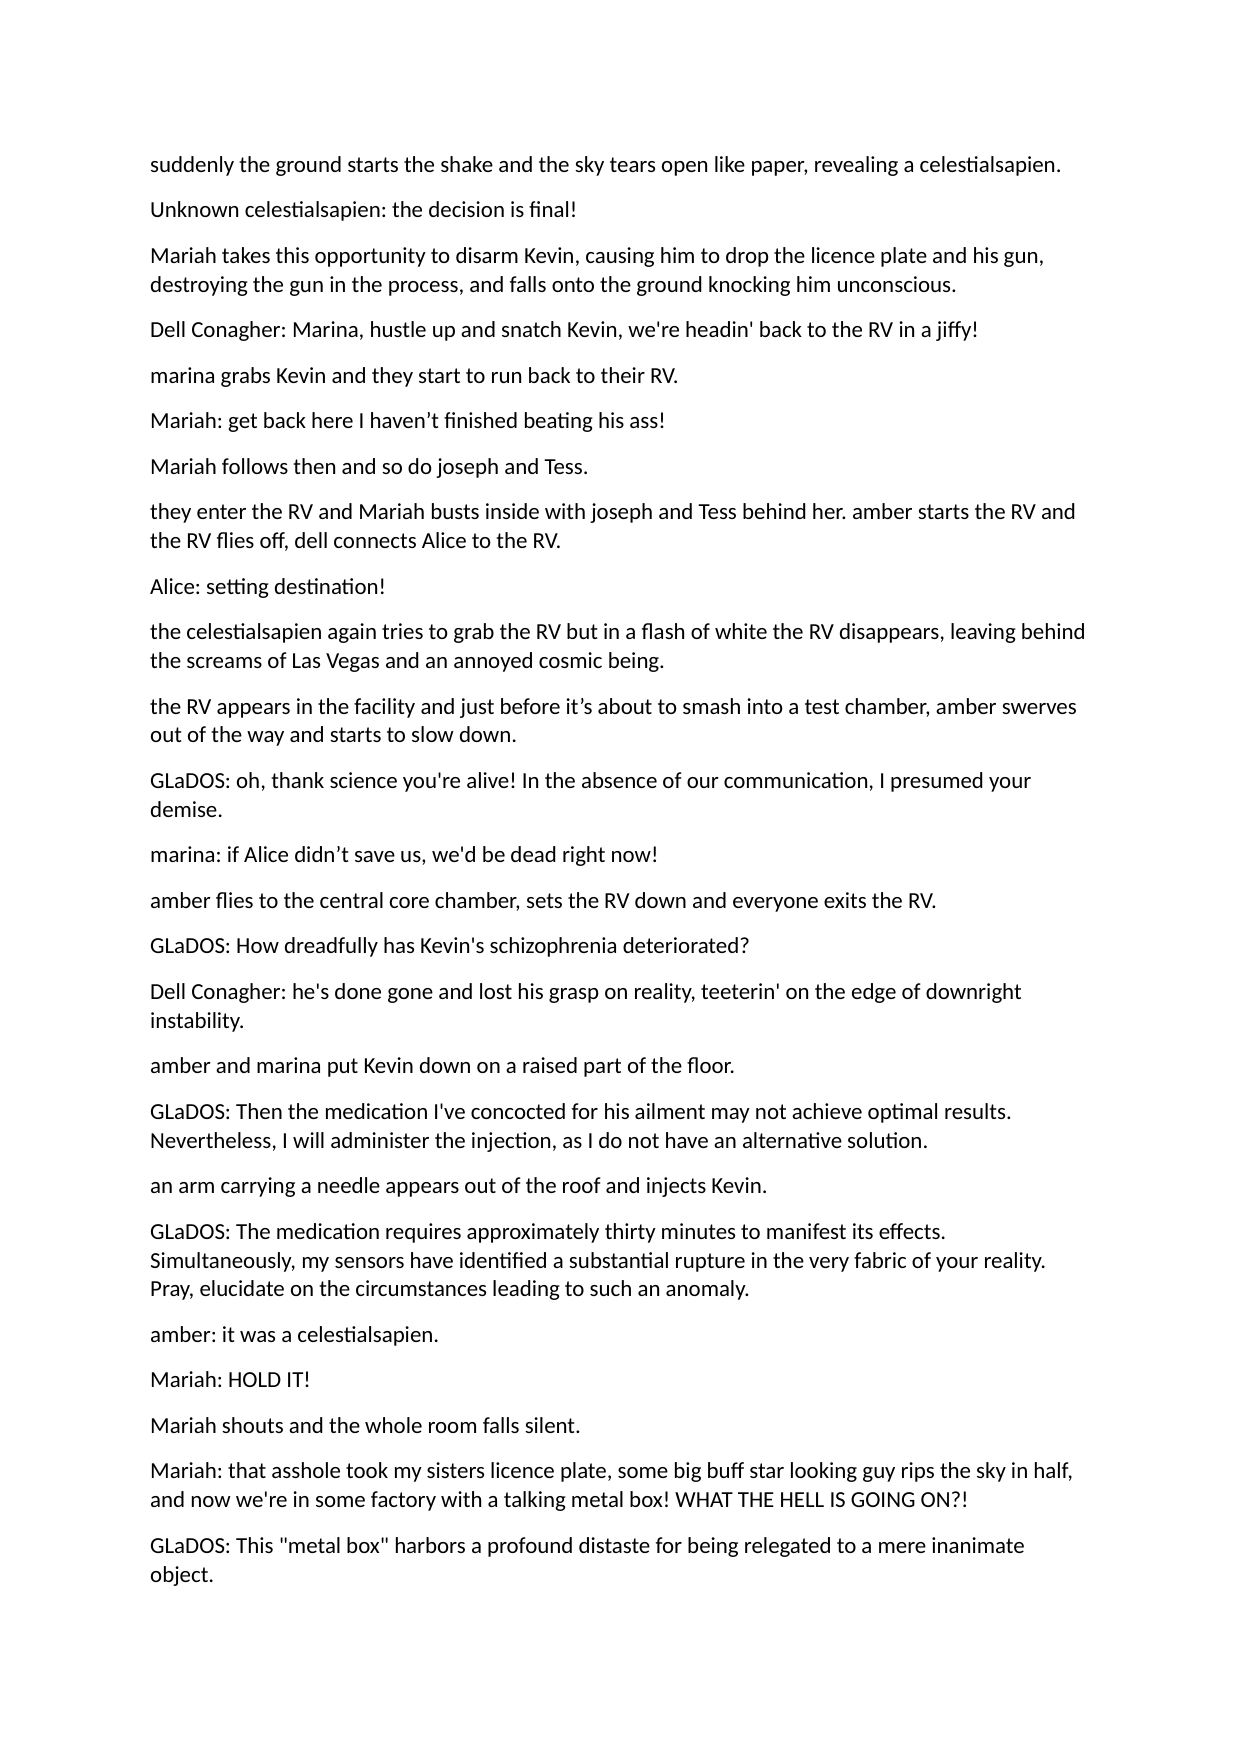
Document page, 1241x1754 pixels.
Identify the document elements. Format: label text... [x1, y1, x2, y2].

text an arm carrying a needle appears out of the roof and injects Kevin. [150, 1171, 1090, 1199]
text they enter the RV and Mariah busts inside with joseph and Tess behind her. amber starts the RV and the RV flies off, dell connects Alice to the RV. [150, 497, 1090, 554]
text Mariah shouts and the whole room falls silent. [150, 1411, 1090, 1439]
text amber flies to the central core chamber, sets the RV down and everyone exits the RV. [150, 886, 1090, 914]
text Alice: setting destination! [150, 572, 1090, 600]
text Mariah follows then and so do joseph and Tess. [150, 452, 1090, 480]
text GLaDOS: oh, thank science you're alive! In the absence of our communication, I presumed your demise. [150, 766, 1090, 823]
text GLaDOS: How dreadfully has Kevin's schizophrenia deteriorated? [150, 932, 1090, 959]
text Mariah: HOLD IT! [150, 1366, 1090, 1394]
text Dell Conagher: he's done gone and lost his grasp on reality, teeterin' on the edge of downright instability. [150, 977, 1090, 1034]
text marina: if Alice didn’t save us, we'd be dead right now! [150, 841, 1090, 868]
text GLaDOS: Then the medication I've concocted for his ailment may not achieve optimal results. Nevertheless, I will administer the injection, as I do not have an alternative solution. [150, 1097, 1090, 1154]
text the celestialsapien again tries to grab the RV but in a flash of white the RV disappears, leaving behind the screams of Las Vegas and an annoyed cosmic being. [150, 617, 1090, 674]
text GLaDOS: This "metal box" harbors a profound distaste for being relegated to a mere inanimate object. [150, 1531, 1090, 1588]
text amber and marina put Kevin down on a raised part of the floor. [150, 1051, 1090, 1079]
text amber: it was a celestialsapien. [150, 1320, 1090, 1348]
text Dell Conagher: Marina, hustle up and snatch Kevin, we're headin' back to the RV in a jiffy! [150, 315, 1090, 343]
text Mariah takes this opportunity to disarm Kevin, causing him to drop the licence plate and his gun, destroying the gun in the process, and falls onto the ground knocking him unconscious. [150, 241, 1090, 298]
text Unknown celestialsapien: the decision is final! [150, 196, 1090, 223]
text GLaDOS: The medication requires approximately thirty minutes to manifest its effects. Simultaneously, my sensors have identified a substantial rupture in the very fabric of your reality. Pray, elucidate on the circumstances leading to such an anomaly. [150, 1217, 1090, 1303]
text Mariah: get back here I haven’t finished beating his ass! [150, 406, 1090, 434]
text Mariah: that asshole took my sisters licence plate, some big buff star looking guy rips the sky in half, and now we're in some factory with a talking metal box! WHAT THE HELL IS GOING ON?! [150, 1457, 1090, 1513]
text the RV appears in the facility and just before it’s about to smash into a test chamber, amber swerves out of the way and starts to slow down. [150, 692, 1090, 749]
text suddenly the ground starts the shake and the sky tears open like paper, revealing a celestialsapien. [150, 150, 1090, 178]
text marina grabs Kevin and they start to run back to their RV. [150, 361, 1090, 389]
